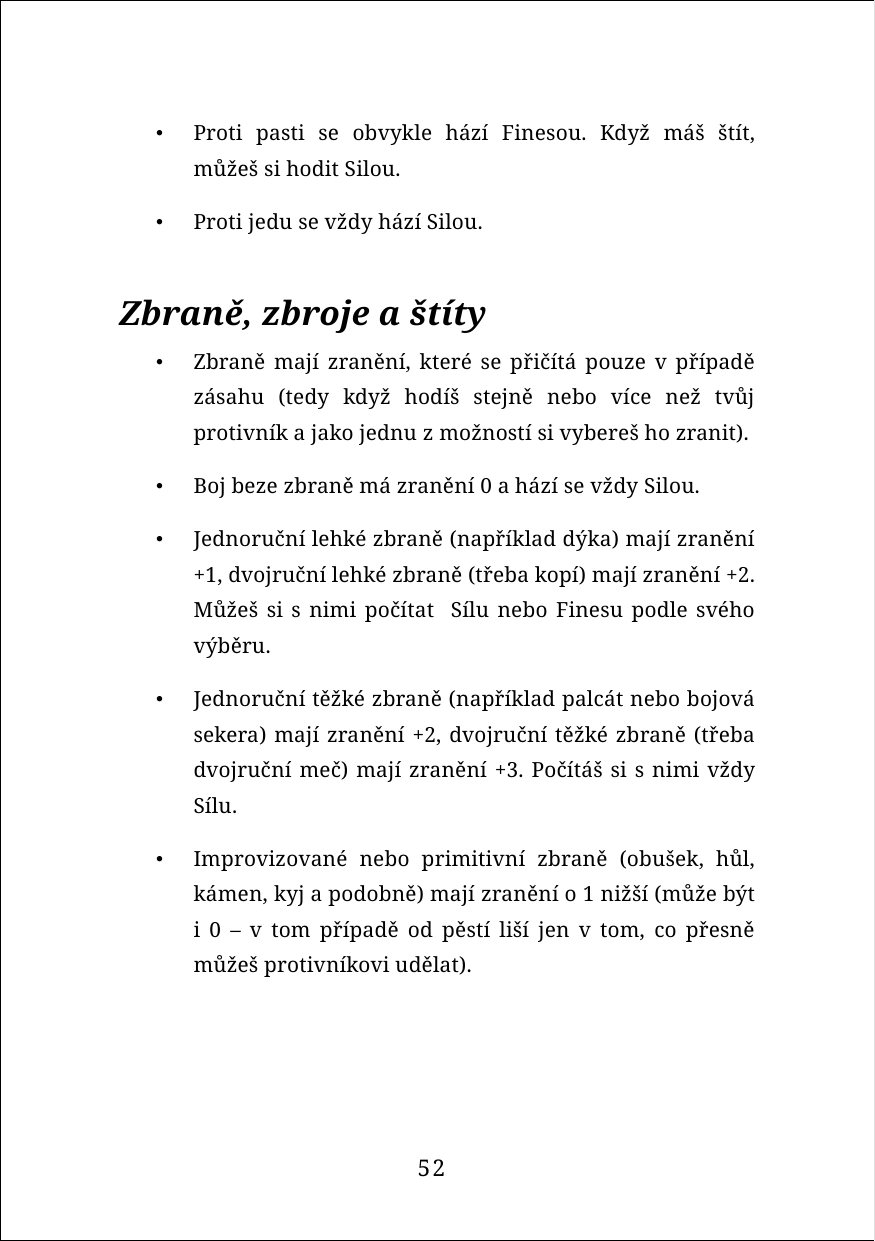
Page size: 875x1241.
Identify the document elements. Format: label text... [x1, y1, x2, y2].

list Proti jedu se vždy hází Silou. [156, 207, 756, 235]
list Improvizované nebo primitivní zbraně (obušek, hůl, kámen, kyj a podobně) mají zranění o 1 nižší (může být i 0 – v tom případě od pěstí liší jen v tom, co přesně můžeš protivníkovi udělat). [156, 844, 756, 979]
list Proti pasti se obvykle hází Finesou. Když máš štít, můžeš si hodit Silou. [156, 118, 756, 182]
list Jednoruční lehké zbraně (například dýka) mají zranění +1, dvojruční lehké zbraně (třeba kopí) mají zranění +2. Můžeš si s nimi počítat Sílu nebo Finesu podle svého výběru. [156, 524, 756, 659]
list Boj beze zbraně má zranění 0 a hází se vždy Silou. [156, 471, 756, 500]
list Jednoruční těžké zbraně (například palcát nebo bojová sekera) mají zranění +2, dvojruční těžké zbraně (třeba dvojruční meč) mají zranění +3. Počítáš si s nimi vždy Sílu. [156, 684, 756, 819]
list Zbraně mají zranění, které se přičítá pouze v případě zásahu (tedy když hodíš stejně nebo více než tvůj protivník a jako jednu z možností si vybereš ho zranit). [156, 347, 756, 446]
subtitle Zbraně, zbroje a štíty [118, 290, 756, 335]
